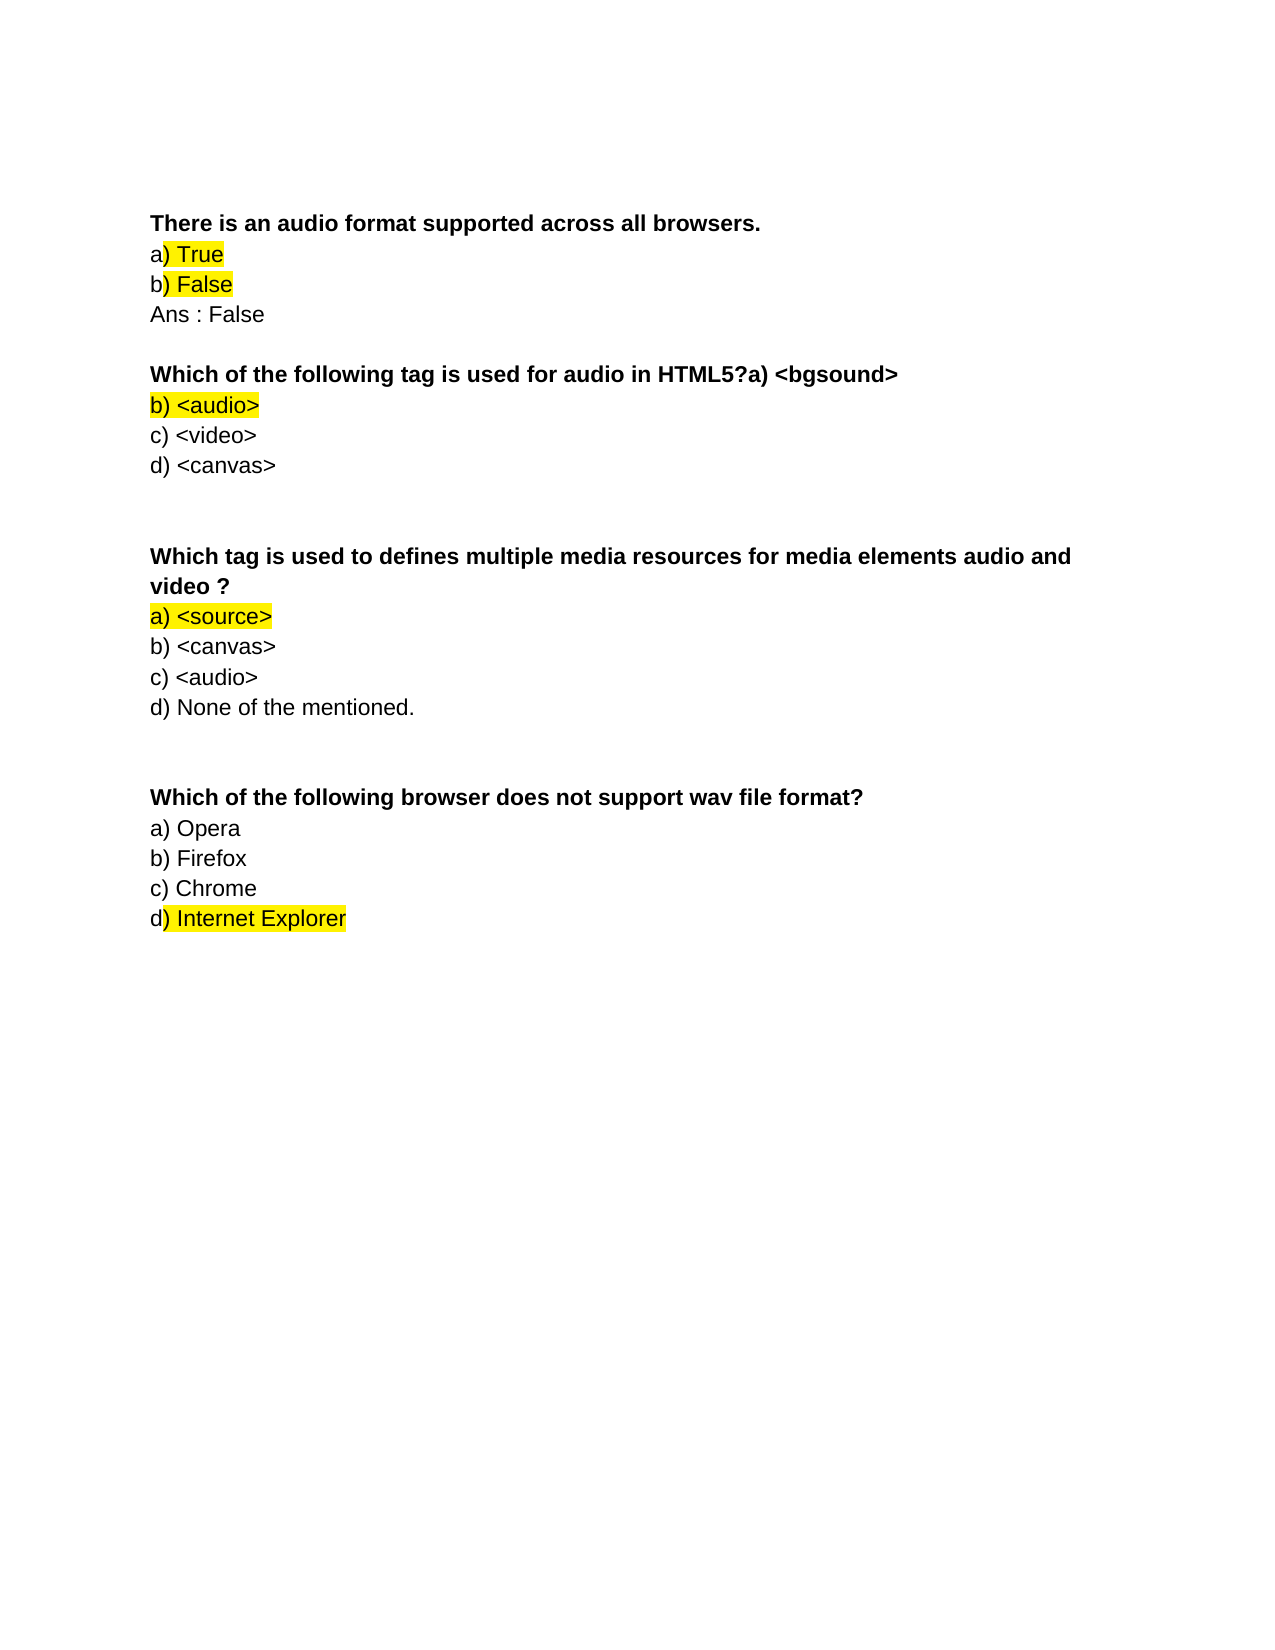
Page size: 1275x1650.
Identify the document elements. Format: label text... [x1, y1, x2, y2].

text c) Chrome [150, 875, 1125, 901]
text b) Firefox [150, 845, 1125, 871]
text d) None of the mentioned. [150, 694, 1125, 720]
text Ans : False [150, 301, 1125, 327]
text Which of the following tag is used for audio in HTML5?a) <bgsound> [150, 361, 1125, 388]
text Which tag is used to defines multiple media resources for media elements audio and video ? [150, 543, 1125, 599]
text d) <canvas> [150, 452, 1125, 478]
text d) Internet Explorer [150, 905, 1125, 932]
text b) <audio> [150, 392, 1125, 418]
text b) False [150, 271, 1125, 297]
text a) Opera [150, 814, 1125, 841]
text c) <audio> [150, 663, 1125, 690]
text b) <canvas> [150, 633, 1125, 660]
text There is an audio format supported across all browsers. [150, 210, 1125, 237]
text c) <video> [150, 422, 1125, 448]
text a) <source> [150, 603, 1125, 629]
text Which of the following browser does not support wav file format? [150, 784, 1125, 811]
text a) True [150, 241, 1125, 267]
